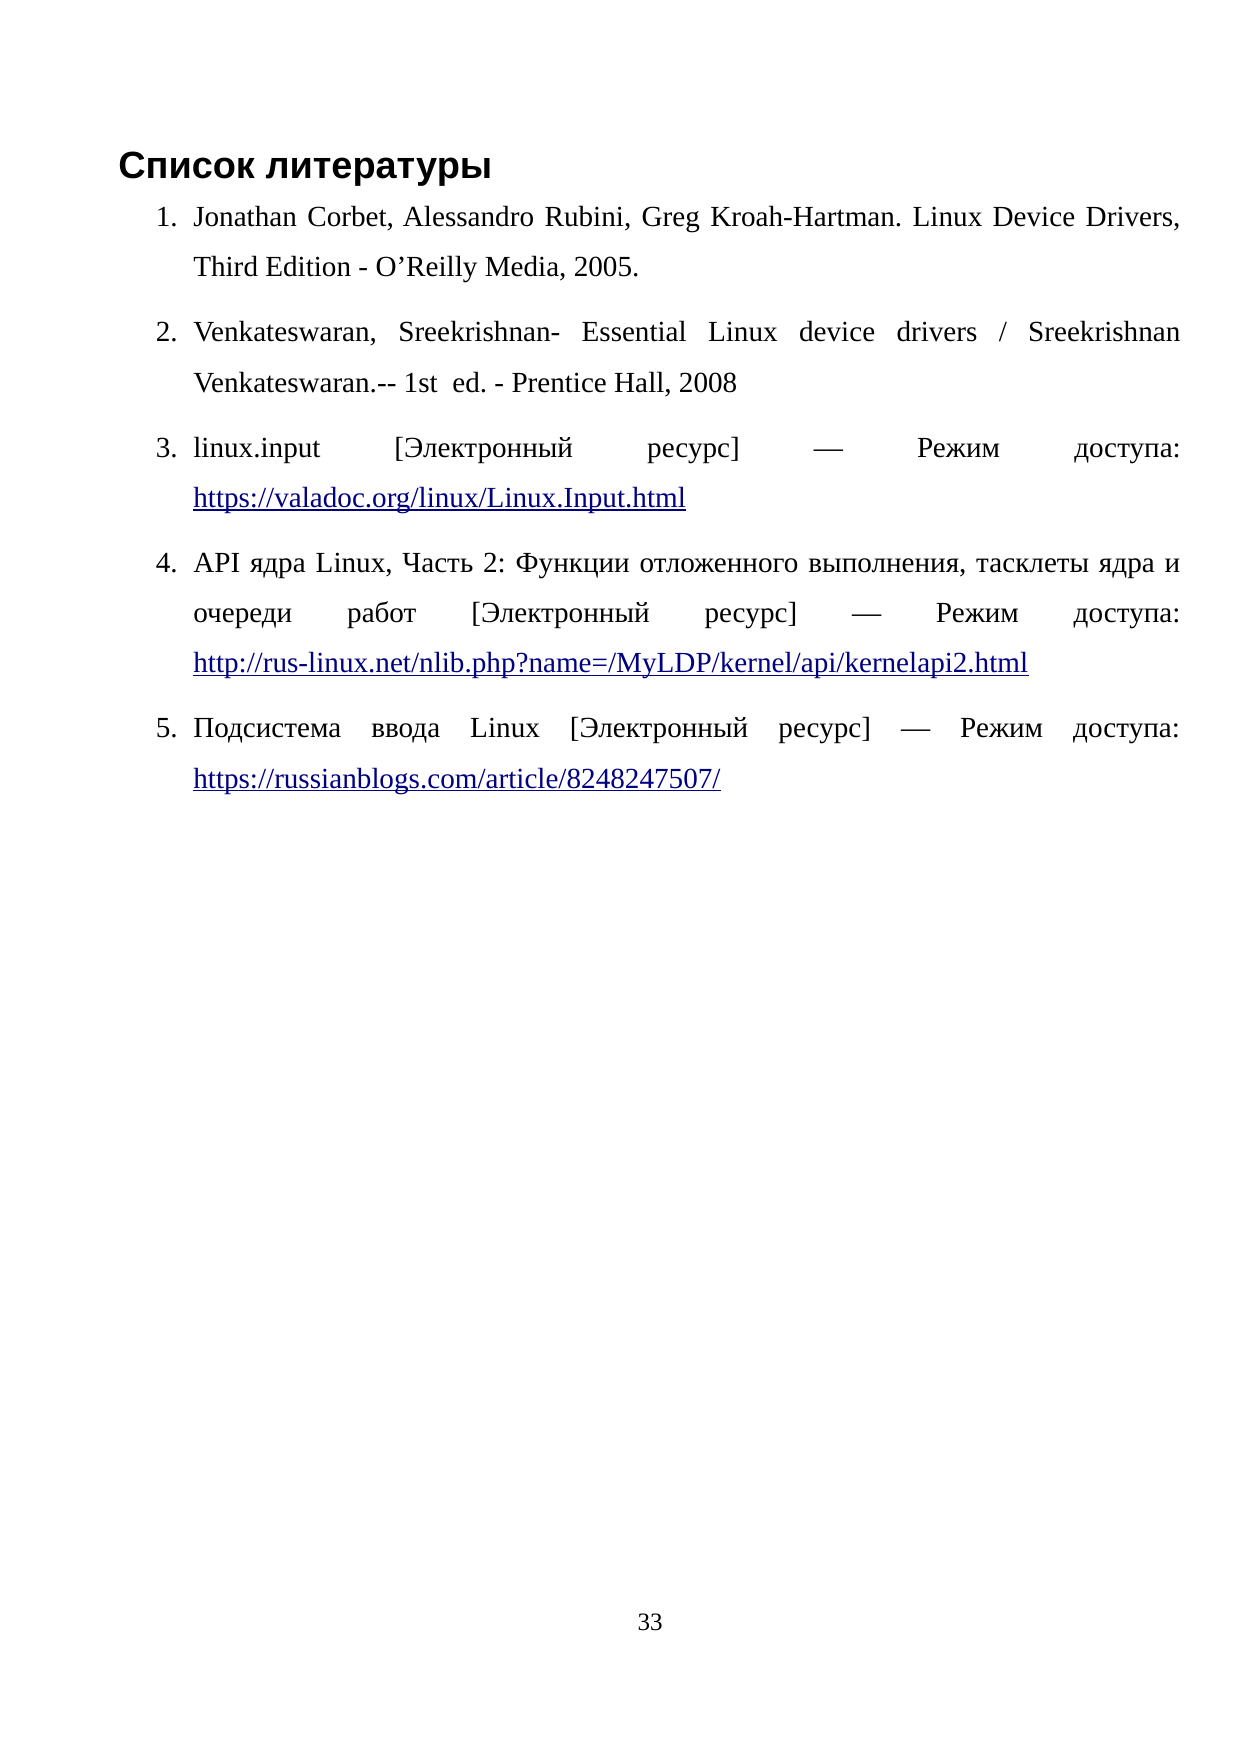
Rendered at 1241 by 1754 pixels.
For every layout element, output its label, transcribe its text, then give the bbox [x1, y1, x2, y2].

list linux.input [Электронный ресурс] — Режим доступа: https://valadoc.org/linux/Linux.Input.html [156, 430, 1181, 513]
list Подсистема ввода Linux [Электронный ресурс] — Режим доступа: https://russianblogs.com/article/8248247507/ [156, 710, 1181, 794]
list API ядра Linux, Часть 2: Функции отложенного выполнения, тасклеты ядра и очереди работ [Электронный ресурс] — Режим доступа: http://rus-linux.net/nlib.php?name=/MyLDP/kernel/api/kernelapi2.html [156, 545, 1181, 679]
list Venkateswaran, Sreekrishnan- Essential Linux device drivers / Sreekrishnan Venkateswaran.-- 1st ed. - Prentice Hall, 2008 [156, 314, 1181, 398]
list Jonathan Corbet, Alessandro Rubini, Greg Kroah-Hartman. Linux Device Drivers, Third Edition - O’Reilly Media, 2005. [156, 199, 1181, 283]
subtitle Список литературы [118, 143, 1181, 187]
